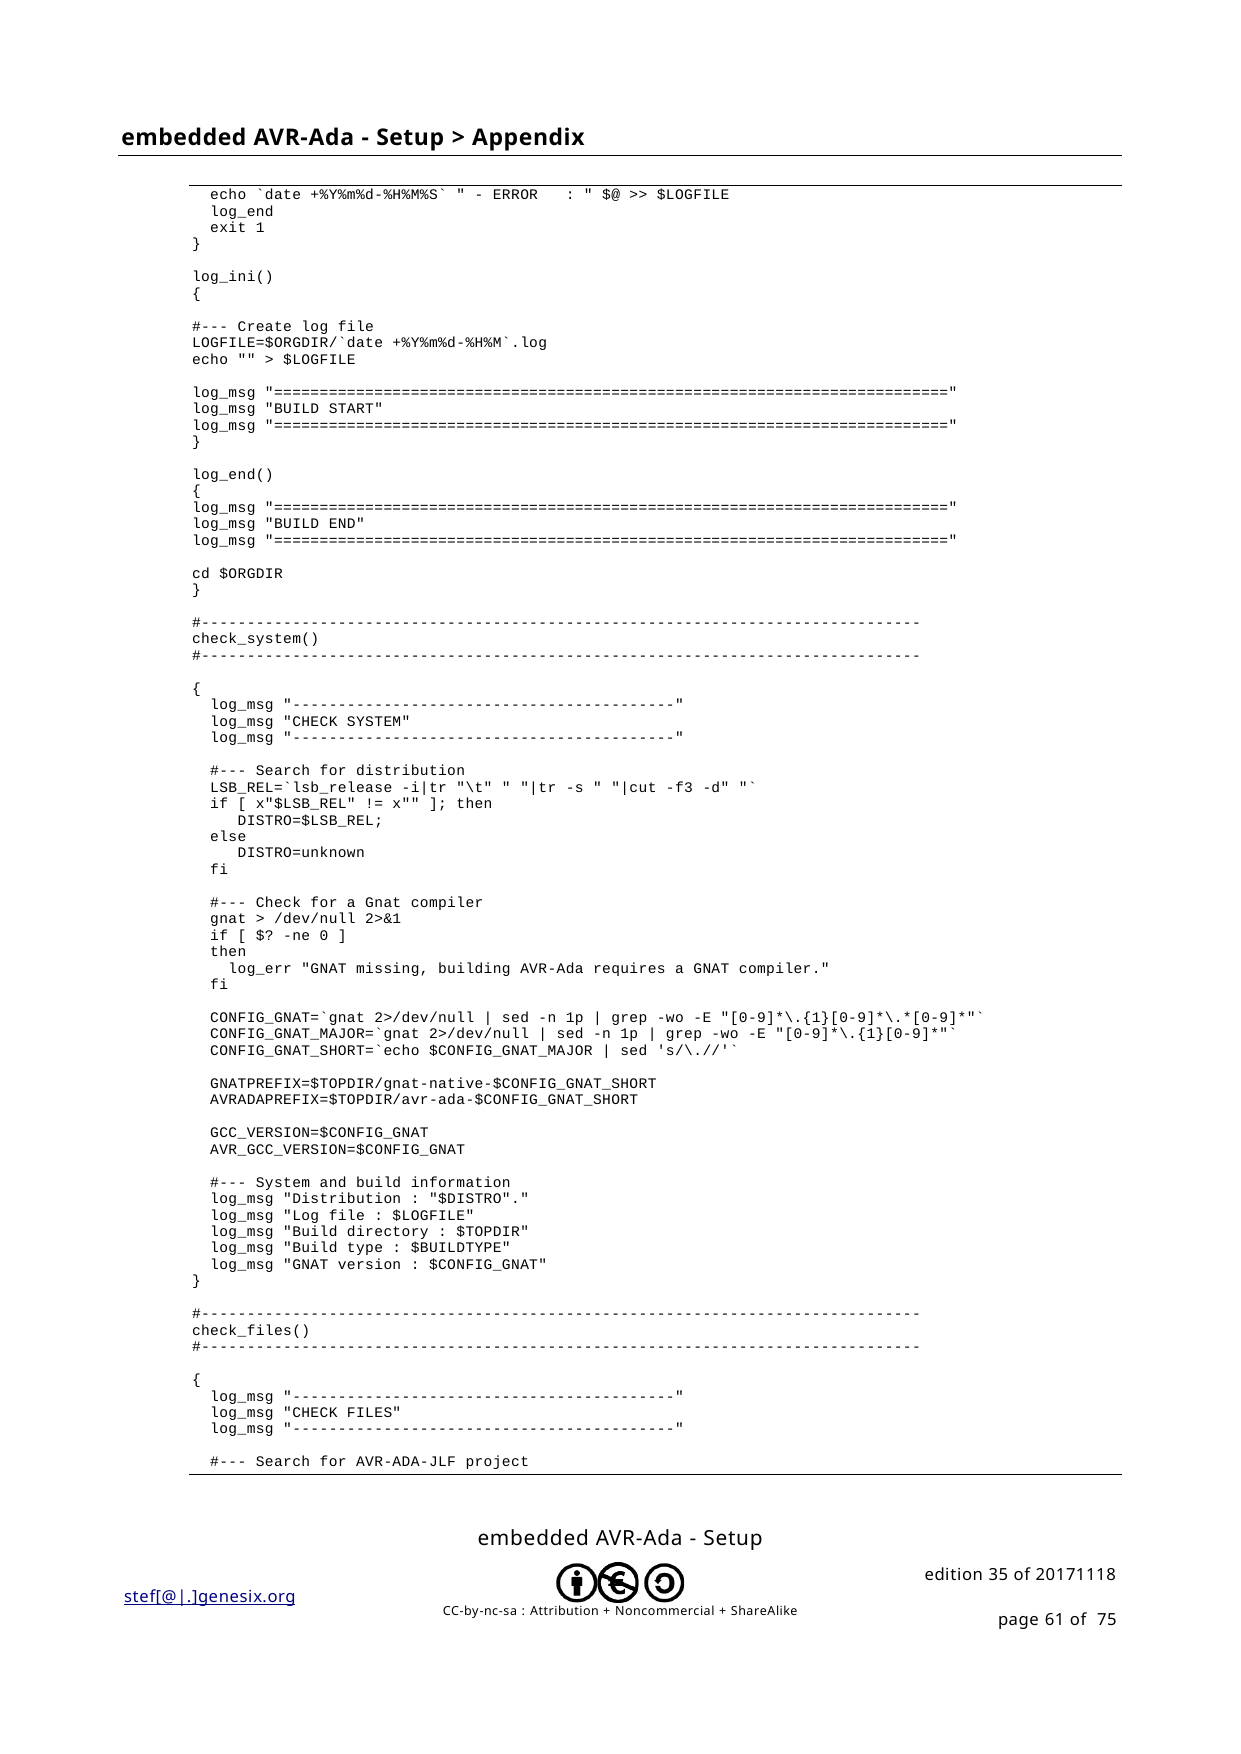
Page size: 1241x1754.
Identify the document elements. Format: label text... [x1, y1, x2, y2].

list } [189, 579, 1122, 599]
list check_system() [189, 629, 1122, 645]
list CONFIG_GNAT_MAJOR=`gnat 2>/dev/null | sed -n 1p | grep -wo -E "[0-9]*\.{1}[0-9]*"` [189, 1024, 1122, 1040]
list fi [189, 859, 1122, 879]
list echo "" > $LOGFILE [189, 349, 1122, 369]
list } [189, 1271, 1122, 1290]
list log_ini() [189, 267, 1122, 283]
picture [555, 1562, 639, 1603]
list AVRADAPREFIX=$TOPDIR/avr-ada-$CONFIG_GNAT_SHORT [189, 1090, 1122, 1109]
list log_msg "CHECK FILES" [189, 1402, 1122, 1419]
list log_msg "BUILD END" [189, 514, 1122, 530]
list CONFIG_GNAT_SHORT=`echo $CONFIG_GNAT_MAJOR | sed 's/\.//'` [189, 1040, 1122, 1060]
list { [189, 678, 1122, 695]
list #--- Create log file [189, 316, 1122, 333]
list log_msg "Build type : $BUILDTYPE" [189, 1238, 1122, 1254]
list AVR_GCC_VERSION=$CONFIG_GNAT [189, 1139, 1122, 1159]
list log_msg "==========================================================================" [189, 497, 1122, 514]
list #--- Search for distribution [189, 761, 1122, 777]
list if [ x"$LSB_REL" != x"" ]; then [189, 793, 1122, 810]
list GCC_VERSION=$CONFIG_GNAT [189, 1123, 1122, 1139]
list #------------------------------------------------------------------------------- [189, 1337, 1122, 1356]
list #--- Check for a Gnat compiler [189, 892, 1122, 909]
list log_msg "CHECK SYSTEM" [189, 711, 1122, 728]
list log_end() [189, 464, 1122, 481]
list else [189, 826, 1122, 843]
list log_msg "------------------------------------------" [189, 695, 1122, 711]
list log_end [189, 201, 1122, 217]
list #------------------------------------------------------------------------------- [189, 1304, 1122, 1320]
list log_msg "Build directory : $TOPDIR" [189, 1221, 1122, 1238]
list exit 1 [189, 217, 1122, 234]
list log_msg "GNAT version : $CONFIG_GNAT" [189, 1254, 1122, 1271]
list #------------------------------------------------------------------------------- [189, 612, 1122, 629]
list log_msg "Log file : $LOGFILE" [189, 1205, 1122, 1221]
list log_msg "BUILD START" [189, 398, 1122, 415]
list gnat > /dev/null 2>&1 [189, 909, 1122, 925]
list { [189, 481, 1122, 497]
list cd $ORGDIR [189, 563, 1122, 579]
list CONFIG_GNAT=`gnat 2>/dev/null | sed -n 1p | grep -wo -E "[0-9]*\.{1}[0-9]*\.*[0-9]*"` [189, 1007, 1122, 1024]
list log_msg "------------------------------------------" [189, 728, 1122, 747]
list if [ $? -ne 0 ] [189, 925, 1122, 942]
picture [643, 1562, 685, 1603]
list LSB_REL=`lsb_release -i|tr "\t" " "|tr -s " "|cut -f3 -d" "` [189, 777, 1122, 793]
list log_msg "==========================================================================" [189, 382, 1122, 398]
list log_msg "==========================================================================" [189, 415, 1122, 431]
list DISTRO=unknown [189, 843, 1122, 859]
list } [189, 431, 1122, 451]
list } [189, 234, 1122, 253]
list log_msg "------------------------------------------" [189, 1419, 1122, 1438]
list LOGFILE=$ORGDIR/`date +%Y%m%d-%H%M`.log [189, 333, 1122, 349]
list echo `date +%Y%m%d-%H%M%S` " - ERROR : " $@ >> $LOGFILE [189, 186, 1122, 201]
list #--- System and build information [189, 1172, 1122, 1188]
list DISTRO=$LSB_REL; [189, 810, 1122, 826]
list log_err "GNAT missing, building AVR-Ada requires a GNAT compiler." [189, 958, 1122, 974]
list { [189, 283, 1122, 303]
list GNATPREFIX=$TOPDIR/gnat-native-$CONFIG_GNAT_SHORT [189, 1073, 1122, 1090]
list #--- Search for AVR-ADA-JLF project [189, 1452, 1122, 1474]
list log_msg "==========================================================================" [189, 530, 1122, 550]
list { [189, 1369, 1122, 1386]
list #------------------------------------------------------------------------------- [189, 645, 1122, 665]
list then [189, 942, 1122, 958]
list check_files() [189, 1320, 1122, 1337]
list fi [189, 974, 1122, 994]
list log_msg "Distribution : "$DISTRO"." [189, 1188, 1122, 1205]
list log_msg "------------------------------------------" [189, 1386, 1122, 1402]
